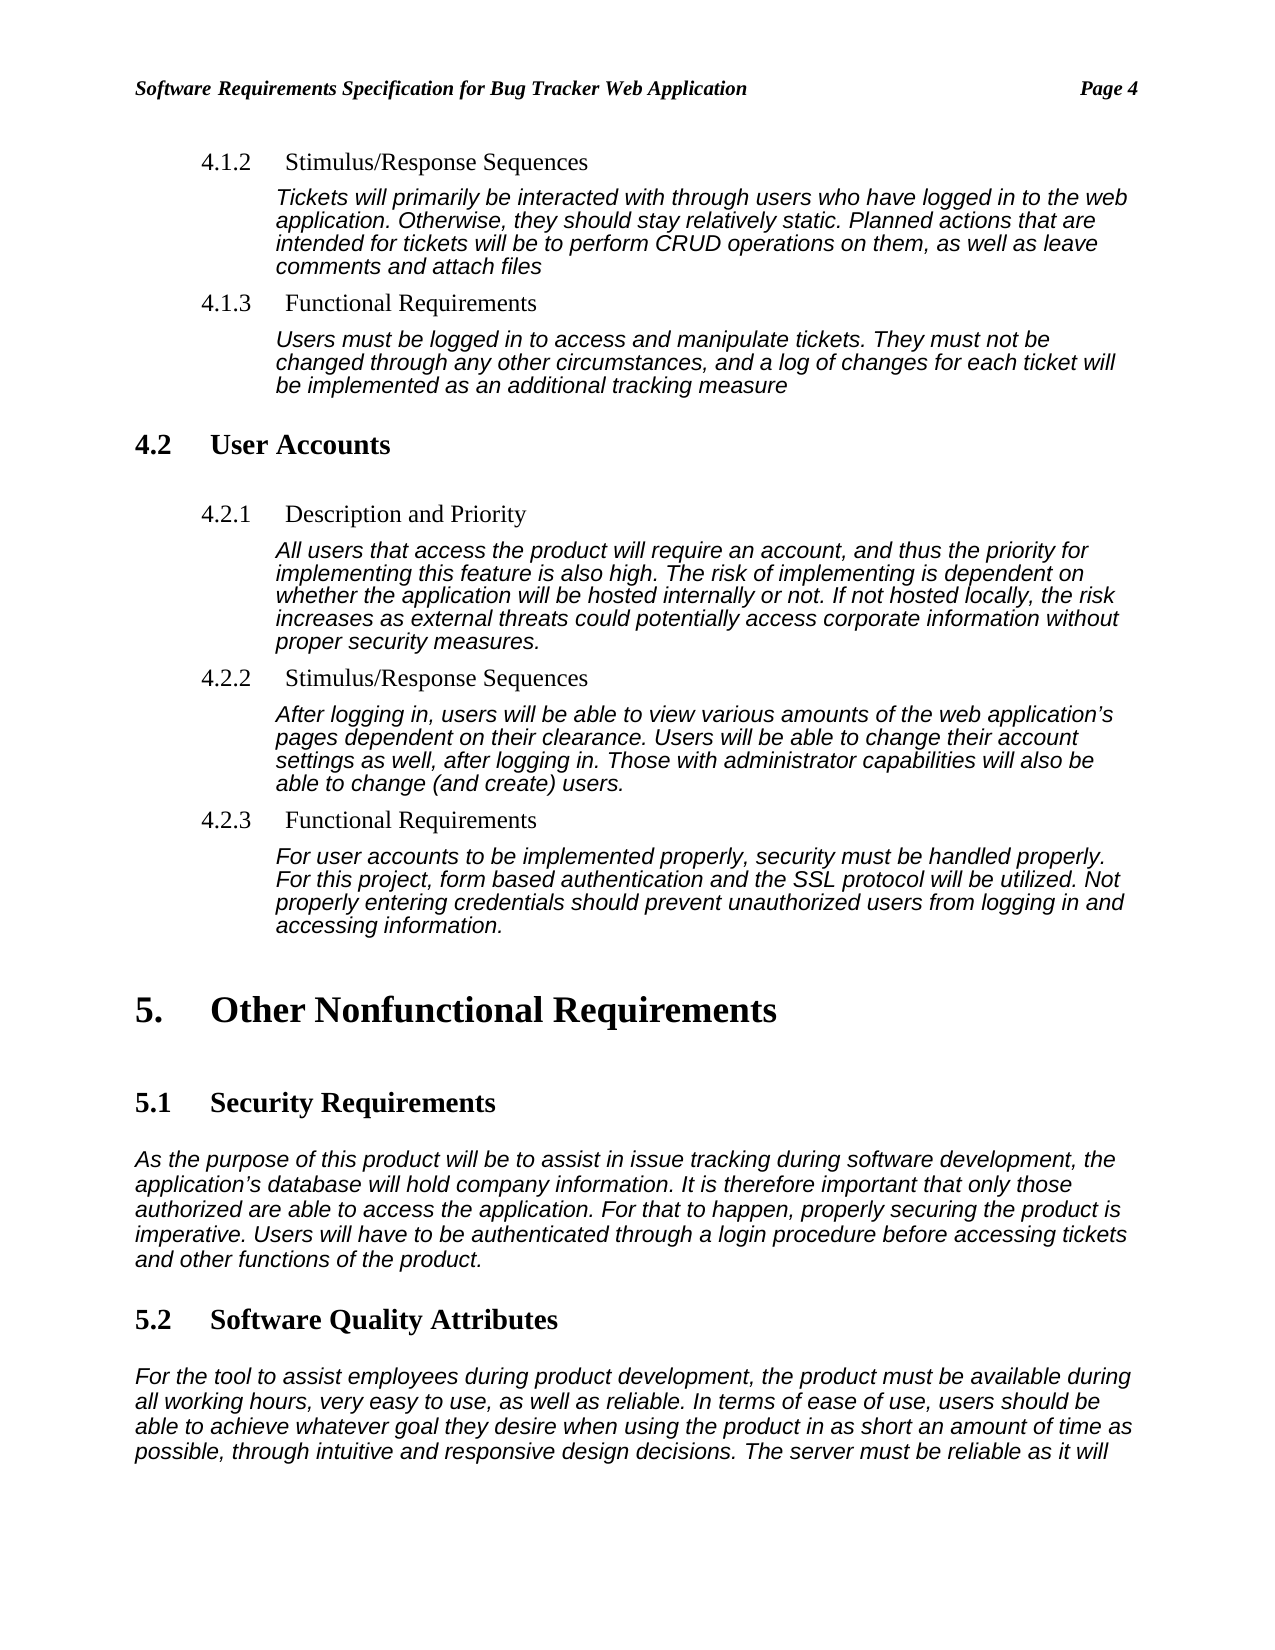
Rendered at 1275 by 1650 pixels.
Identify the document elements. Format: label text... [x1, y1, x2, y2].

text 4.2.2 Stimulus/Response Sequences [201, 667, 1140, 692]
subtitle User Accounts [135, 427, 1140, 461]
text 4.2.3 Functional Requirements [201, 808, 1140, 833]
text 4.1.3 Functional Requirements [201, 292, 1140, 317]
subtitle Software Quality Attributes [135, 1302, 1140, 1335]
text Users must be logged in to access and manipulate tickets. They must not be changed through any other circumstances, and a log of changes for each ticket will be implemented as an additional tracking measure [276, 329, 1140, 398]
subtitle Security Requirements [135, 1085, 1140, 1118]
text Tickets will primarily be interacted with through users who have logged in to the web application. Otherwise, they should stay relatively static. Planned actions that are intended for tickets will be to perform CRUD operations on them, as well as leave comments and attach files [276, 187, 1140, 279]
text 4.1.2 Stimulus/Response Sequences [201, 150, 1140, 175]
text 4.2.1 Description and Priority [201, 502, 1140, 527]
text All users that access the product will require an account, and thus the priority for implementing this feature is also high. The risk of implementing is dependent on whether the application will be hosted internally or not. If not hosted locally, the risk increases as external threats could potentially access corporate information without proper security measures. [276, 540, 1140, 654]
text After logging in, users will be able to view various amounts of the web application’s pages dependent on their clearance. Users will be able to change their account settings as well, after logging in. Those with administrator capabilities will also be able to change (and create) users. [276, 704, 1140, 796]
text For user accounts to be implemented properly, security must be handled properly. For this project, form based authentication and the SSL protocol will be utilized. Not properly entering credentials should prevent unauthorized users from logging in and accessing information. [276, 846, 1140, 938]
subtitle Other Nonfunctional Requirements [135, 988, 1140, 1031]
text As the purpose of this product will be to assist in issue tracking during software development, the application’s database will hold company information. It is therefore important that only those authorized are able to access the application. For that to happen, properly securing the product is imperative. Users will have to be authenticated through a login procedure before accessing tickets and other functions of the product. [135, 1148, 1140, 1273]
text For the tool to assist employees during product development, the product must be available during all working hours, very easy to use, as well as reliable. In terms of ease of use, users should be able to achieve whatever goal they desire when using the product in as short an amount of time as possible, through intuitive and responsive design decisions. The server must be reliable as it will [135, 1364, 1140, 1464]
